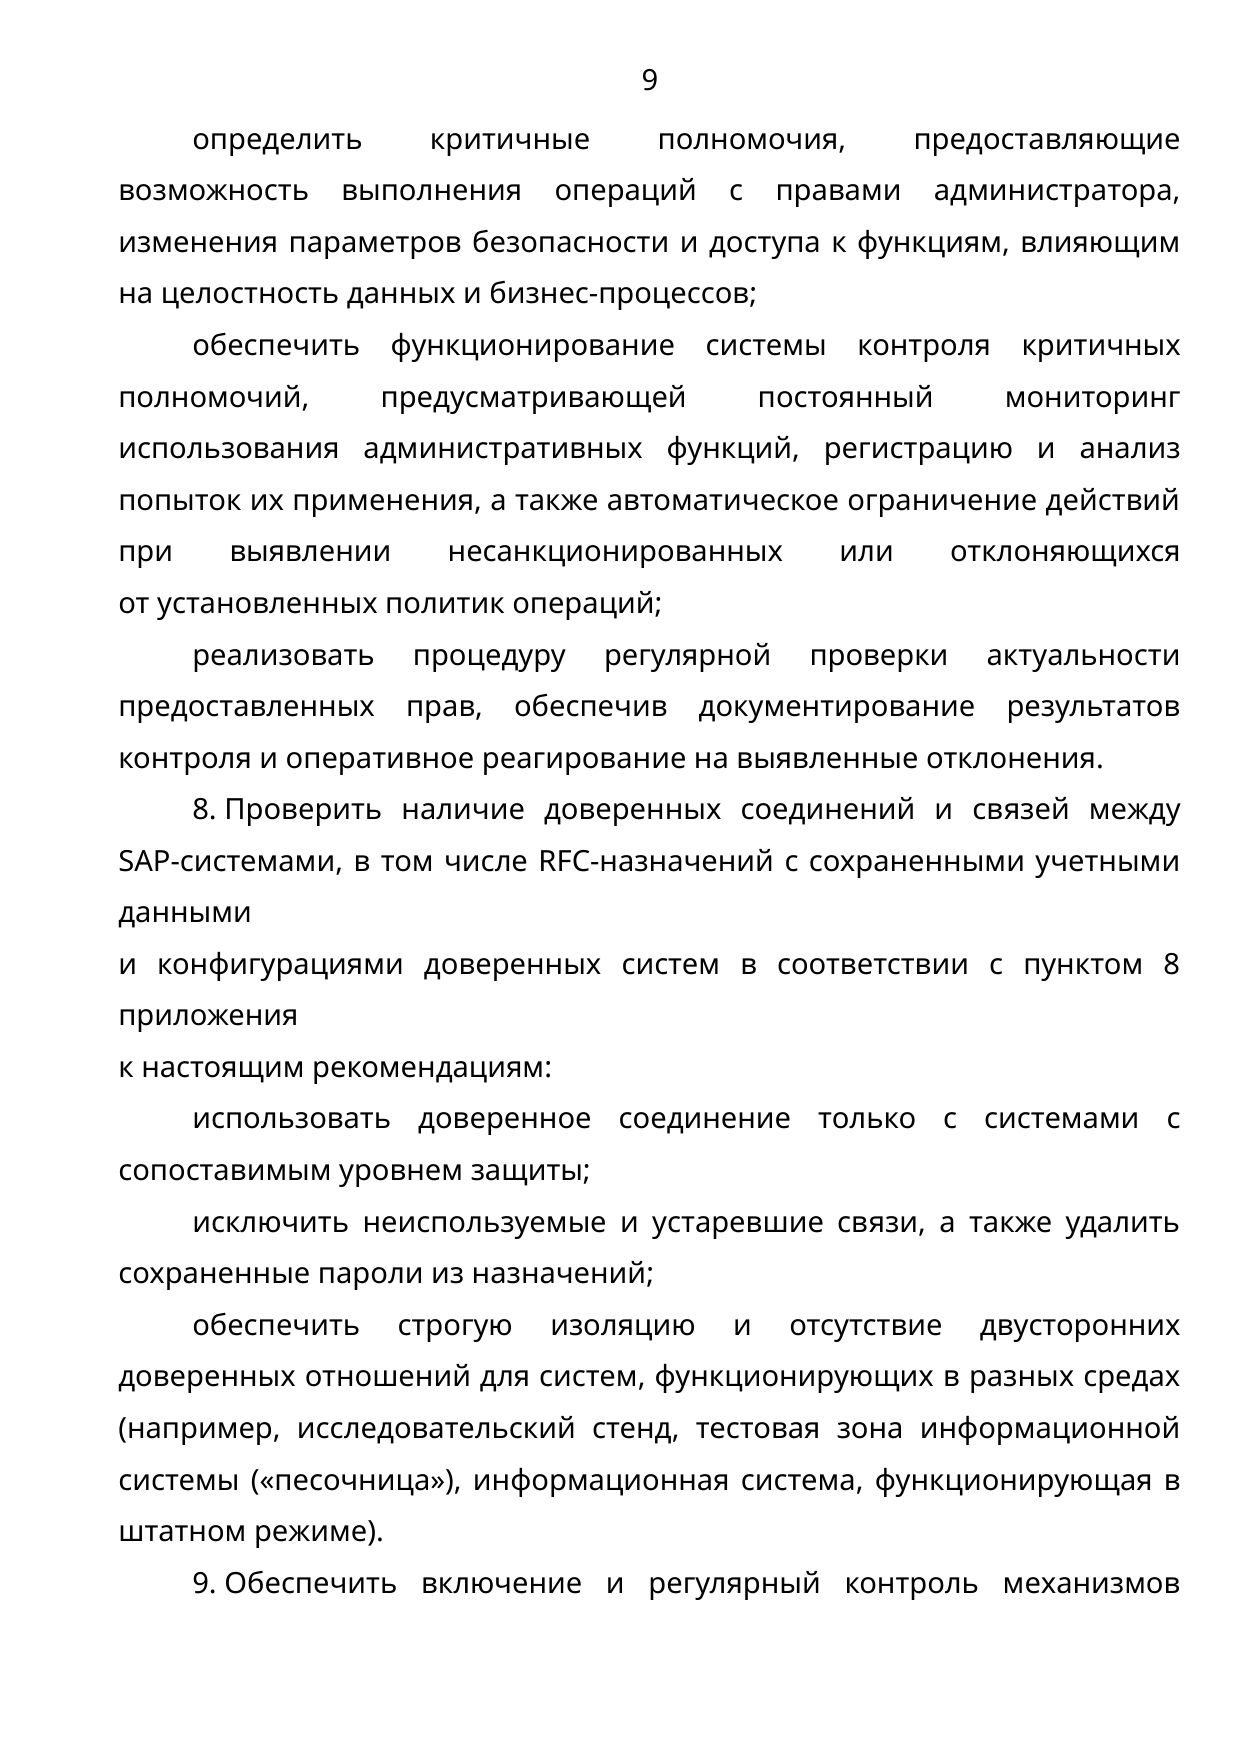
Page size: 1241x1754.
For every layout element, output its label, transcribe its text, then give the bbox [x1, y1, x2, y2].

text реализовать процедуру регулярной проверки актуальности предоставленных прав, обеспечив документирование результатов контроля и оперативное реагирование на выявленные отклонения. [118, 634, 1181, 777]
text 8. Проверить наличие доверенных соединений и связей между SAP-системами, в том числе RFC-назначений с сохраненными учетными данными и конфигурациями доверенных систем в соответствии с пунктом 8 приложения к настоящим рекомендациям: [118, 788, 1181, 1086]
text 9. Обеспечить включение и регулярный контроль механизмов [118, 1562, 1181, 1602]
text обеспечить строгую изоляцию и отсутствие двусторонних доверенных отношений для систем, функционирующих в разных средах (например, исследовательский стенд, тестовая зона информационной системы («песочница»), информационная система, функционирующая в штатном режиме). [118, 1304, 1181, 1550]
text определить критичные полномочия, предоставляющие возможность выполнения операций с правами администратора, изменения параметров безопасности и доступа к функциям, влияющим на целостность данных и бизнес-процессов; [118, 118, 1181, 312]
text обеспечить функционирование системы контроля критичных полномочий, предусматривающей постоянный мониторинг использования административных функций, регистрацию и анализ попыток их применения, а также автоматическое ограничение действий при выявлении несанкционированных или отклоняющихся от установленных политик операций; [118, 324, 1181, 622]
text использовать доверенное соединение только с системами с сопоставимым уровнем защиты; [118, 1098, 1181, 1189]
text исключить неиспользуемые и устаревшие связи, а также удалить сохраненные пароли из назначений; [118, 1201, 1181, 1292]
